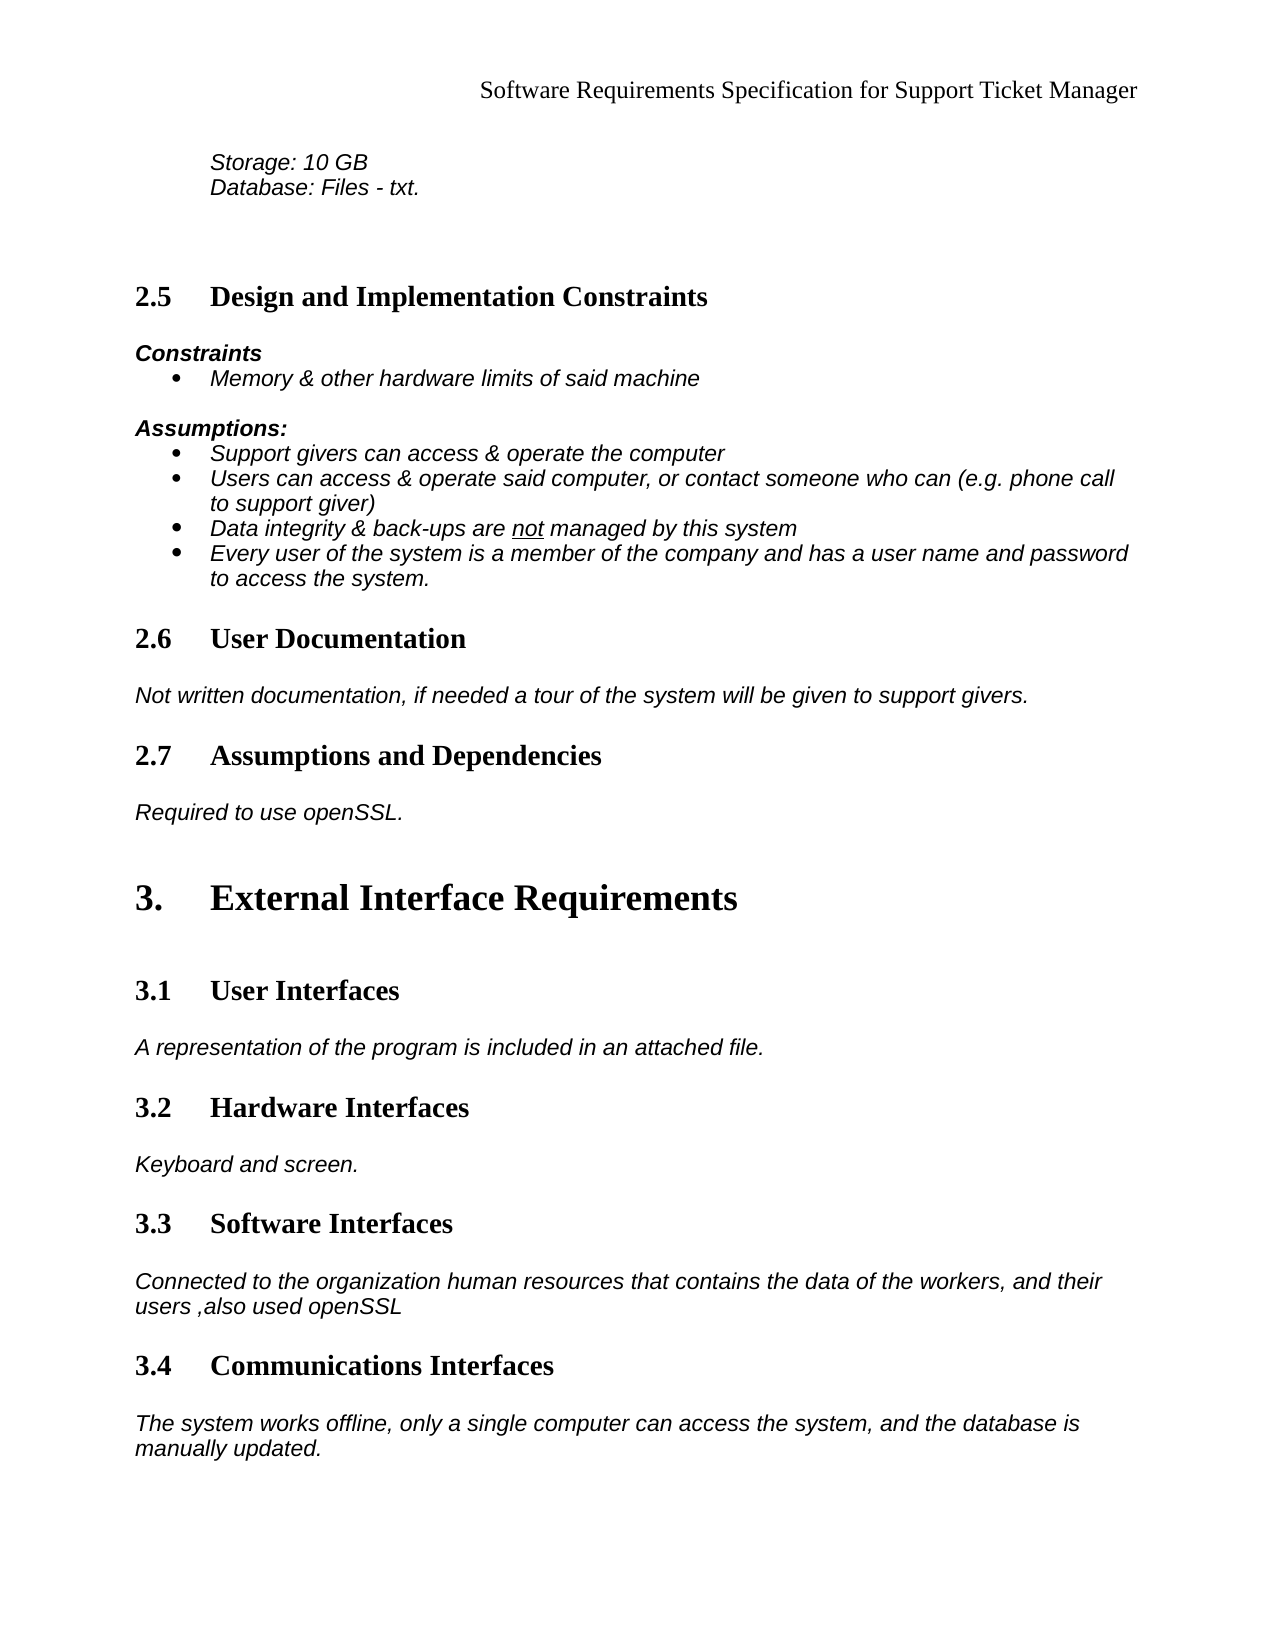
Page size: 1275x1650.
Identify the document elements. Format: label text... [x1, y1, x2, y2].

text Storage: 10 GB [135, 150, 1140, 175]
list Users can access & operate said computer, or contact someone who can (e.g. phone call to support giver) [172, 467, 1140, 517]
subtitle User Interfaces [135, 973, 1140, 1006]
subtitle Assumptions and Dependencies [135, 738, 1140, 771]
subtitle External Interface Requirements [135, 876, 1140, 919]
text Assumptions: [135, 417, 1140, 442]
text Database: Files - txt. [135, 175, 1140, 200]
subtitle Design and Implementation Constraints [135, 279, 1140, 313]
list Every user of the system is a member of the company and has a user name and password to access the system. [172, 542, 1140, 592]
list Data integrity & back-ups are not managed by this system [172, 517, 1140, 542]
subtitle Communications Interfaces [135, 1348, 1140, 1382]
text Required to use openSSL. [135, 801, 1140, 826]
text Connected to the organization human resources that contains the data of the workers, and their users ,also used openSSL [135, 1269, 1140, 1319]
subtitle Software Interfaces [135, 1207, 1140, 1240]
text Constraints [135, 342, 1140, 367]
text A representation of the program is included in an attached file. [135, 1036, 1140, 1061]
text Keyboard and screen. [135, 1152, 1140, 1177]
text The system works offline, only a single computer can access the system, and the database is manually updated. [135, 1411, 1140, 1461]
list Memory & other hardware limits of said machine [172, 367, 1140, 392]
subtitle User Documentation [135, 621, 1140, 654]
list Support givers can access & operate the computer [172, 442, 1140, 467]
subtitle Hardware Interfaces [135, 1090, 1140, 1123]
text Not written documentation, if needed a tour of the system will be given to support givers. [135, 684, 1140, 709]
